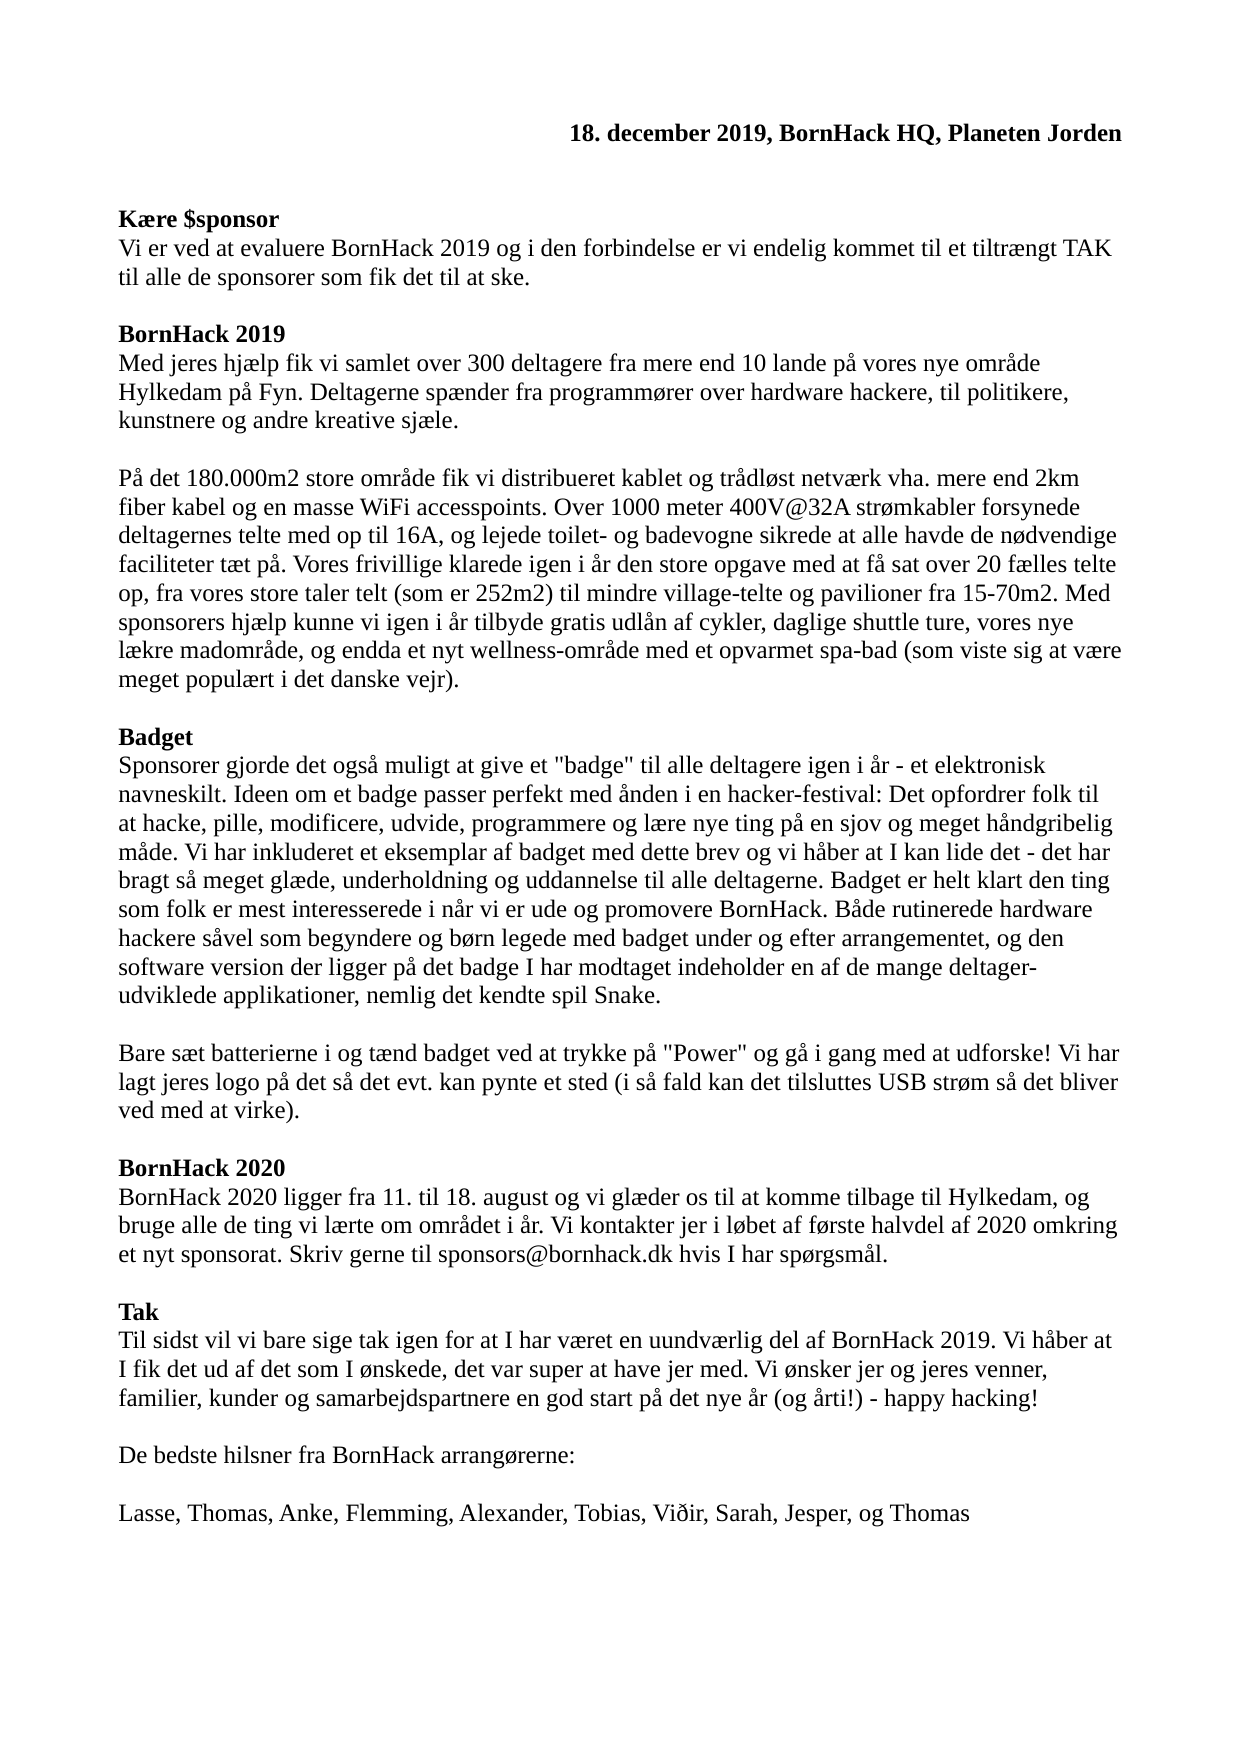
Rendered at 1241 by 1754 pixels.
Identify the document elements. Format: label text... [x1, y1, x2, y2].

text BornHack 2019 [118, 319, 1122, 348]
text Med jeres hjælp fik vi samlet over 300 deltagere fra mere end 10 lande på vores nye område Hylkedam på Fyn. Deltagerne spænder fra programmører over hardware hackere, til politikere, kunstnere og andre kreative sjæle. [118, 348, 1122, 434]
text BornHack 2020 ligger fra 11. til 18. august og vi glæder os til at komme tilbage til Hylkedam, og bruge alle de ting vi lærte om området i år. Vi kontakter jer i løbet af første halvdel af 2020 omkring et nyt sponsorat. Skriv gerne til sponsors@bornhack.dk hvis I har spørgsmål. [118, 1182, 1122, 1268]
text Kære $sponsor [118, 204, 1122, 233]
text 18. december 2019, BornHack HQ, Planeten Jorden [118, 118, 1122, 147]
text Tak [118, 1297, 1122, 1326]
text Lasse, Thomas, Anke, Flemming, Alexander, Tobias, Viðir, Sarah, Jesper, og Thomas [118, 1498, 1122, 1527]
text BornHack 2020 [118, 1153, 1122, 1182]
text Til sidst vil vi bare sige tak igen for at I har været en uundværlig del af BornHack 2019. Vi håber at I fik det ud af det som I ønskede, det var super at have jer med. Vi ønsker jer og jeres venner, familier, kunder og samarbejdspartnere en god start på det nye år (og årti!) - happy hacking! [118, 1326, 1122, 1412]
text På det 180.000m2 store område fik vi distribueret kablet og trådløst netværk vha. mere end 2km fiber kabel og en masse WiFi accesspoints. Over 1000 meter 400V@32A strømkabler forsynede deltagernes telte med op til 16A, og lejede toilet- og badevogne sikrede at alle havde de nødvendige faciliteter tæt på. Vores frivillige klarede igen i år den store opgave med at få sat over 20 fælles telte op, fra vores store taler telt (som er 252m2) til mindre village-telte og pavilioner fra 15-70m2. Med sponsorers hjælp kunne vi igen i år tilbyde gratis udlån af cykler, daglige shuttle ture, vores nye lækre madområde, og endda et nyt wellness-område med et opvarmet spa-bad (som viste sig at være meget populært i det danske vejr). [118, 463, 1122, 693]
text Badget [118, 722, 1122, 751]
text Bare sæt batterierne i og tænd badget ved at trykke på "Power" og gå i gang med at udforske! Vi har lagt jeres logo på det så det evt. kan pynte et sted (i så fald kan det tilsluttes USB strøm så det bliver ved med at virke). [118, 1038, 1122, 1124]
text Sponsorer gjorde det også muligt at give et "badge" til alle deltagere igen i år - et elektronisk navneskilt. Ideen om et badge passer perfekt med ånden i en hacker-festival: Det opfordrer folk til at hacke, pille, modificere, udvide, programmere og lære nye ting på en sjov og meget håndgribelig måde. Vi har inkluderet et eksemplar af badget med dette brev og vi håber at I kan lide det - det har bragt så meget glæde, underholdning og uddannelse til alle deltagerne. Badget er helt klart den ting som folk er mest interesserede i når vi er ude og promovere BornHack. Både rutinerede hardware hackere såvel som begyndere og børn legede med badget under og efter arrangementet, og den software version der ligger på det badge I har modtaget indeholder en af de mange deltager-udviklede applikationer, nemlig det kendte spil Snake. [118, 751, 1122, 1009]
text Vi er ved at evaluere BornHack 2019 og i den forbindelse er vi endelig kommet til et tiltrængt TAK til alle de sponsorer som fik det til at ske. [118, 233, 1122, 291]
text De bedste hilsner fra BornHack arrangørerne: [118, 1441, 1122, 1469]
